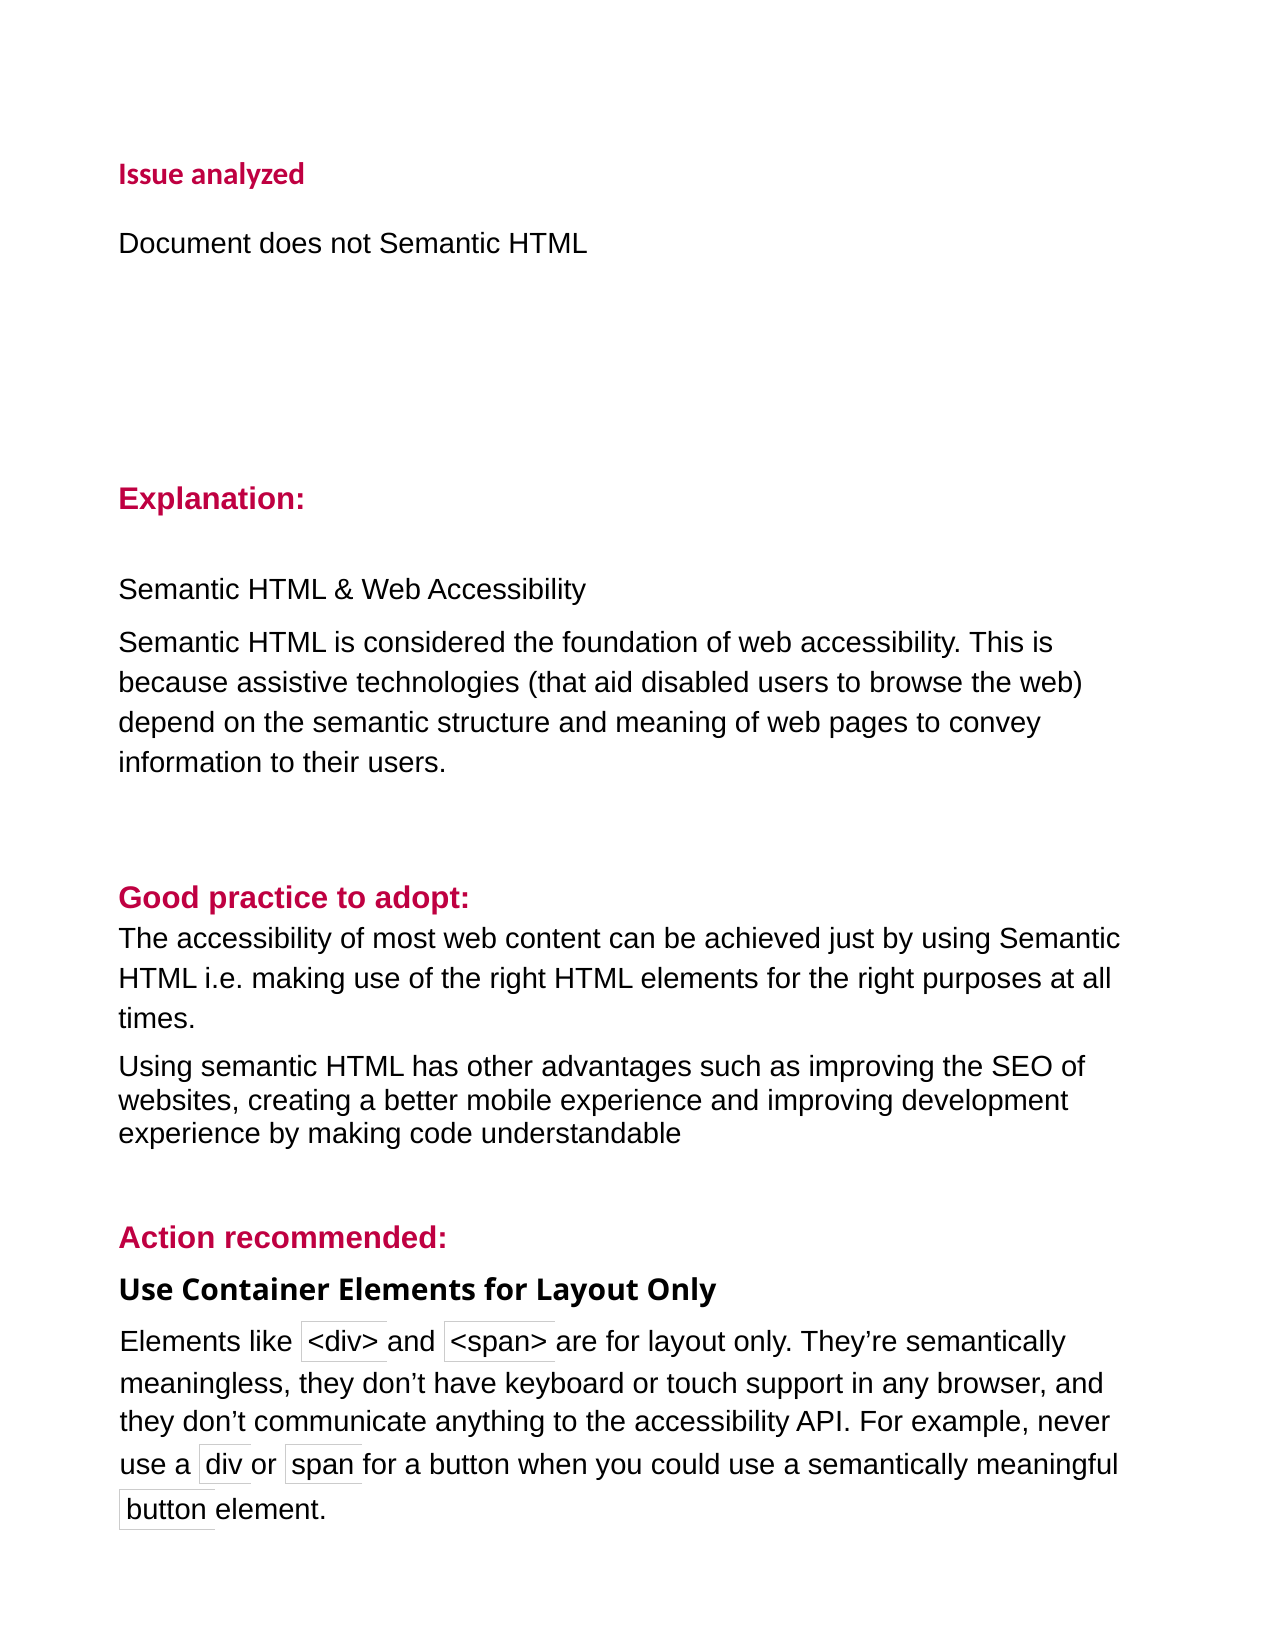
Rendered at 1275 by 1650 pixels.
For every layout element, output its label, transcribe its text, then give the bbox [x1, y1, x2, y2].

text The accessibility of most web content can be achieved just by using Semantic HTML i.e. making use of the right HTML elements for the right purposes at all times. [118, 915, 1157, 1035]
text Explanation: [118, 480, 1157, 516]
text Issue analyzed [118, 154, 1157, 192]
subtitle Use Container Elements for Layout Only [118, 1268, 1157, 1309]
text Action recommended: [118, 1219, 1157, 1255]
subtitle Semantic HTML & Web Accessibility [118, 572, 1157, 606]
text Good practice to adopt: [118, 879, 1157, 915]
text Document does not Semantic HTML [118, 226, 1157, 259]
text Elements like <div> and <span> are for layout only. They’re semantically meaningless, they don’t have keyboard or touch support in any browser, and they don’t communicate anything to the accessibility API. For example, never use a div or span for a button when you could use a semantically meaningful button element. [119, 1321, 1153, 1529]
text Using semantic HTML has other advantages such as improving the SEO of websites, creating a better mobile experience and improving development experience by making code understandable [118, 1049, 1157, 1150]
text Semantic HTML is considered the foundation of web accessibility. This is because assistive technologies (that aid disabled users to browse the web) depend on the semantic structure and meaning of web pages to convey information to their users. [118, 618, 1157, 778]
